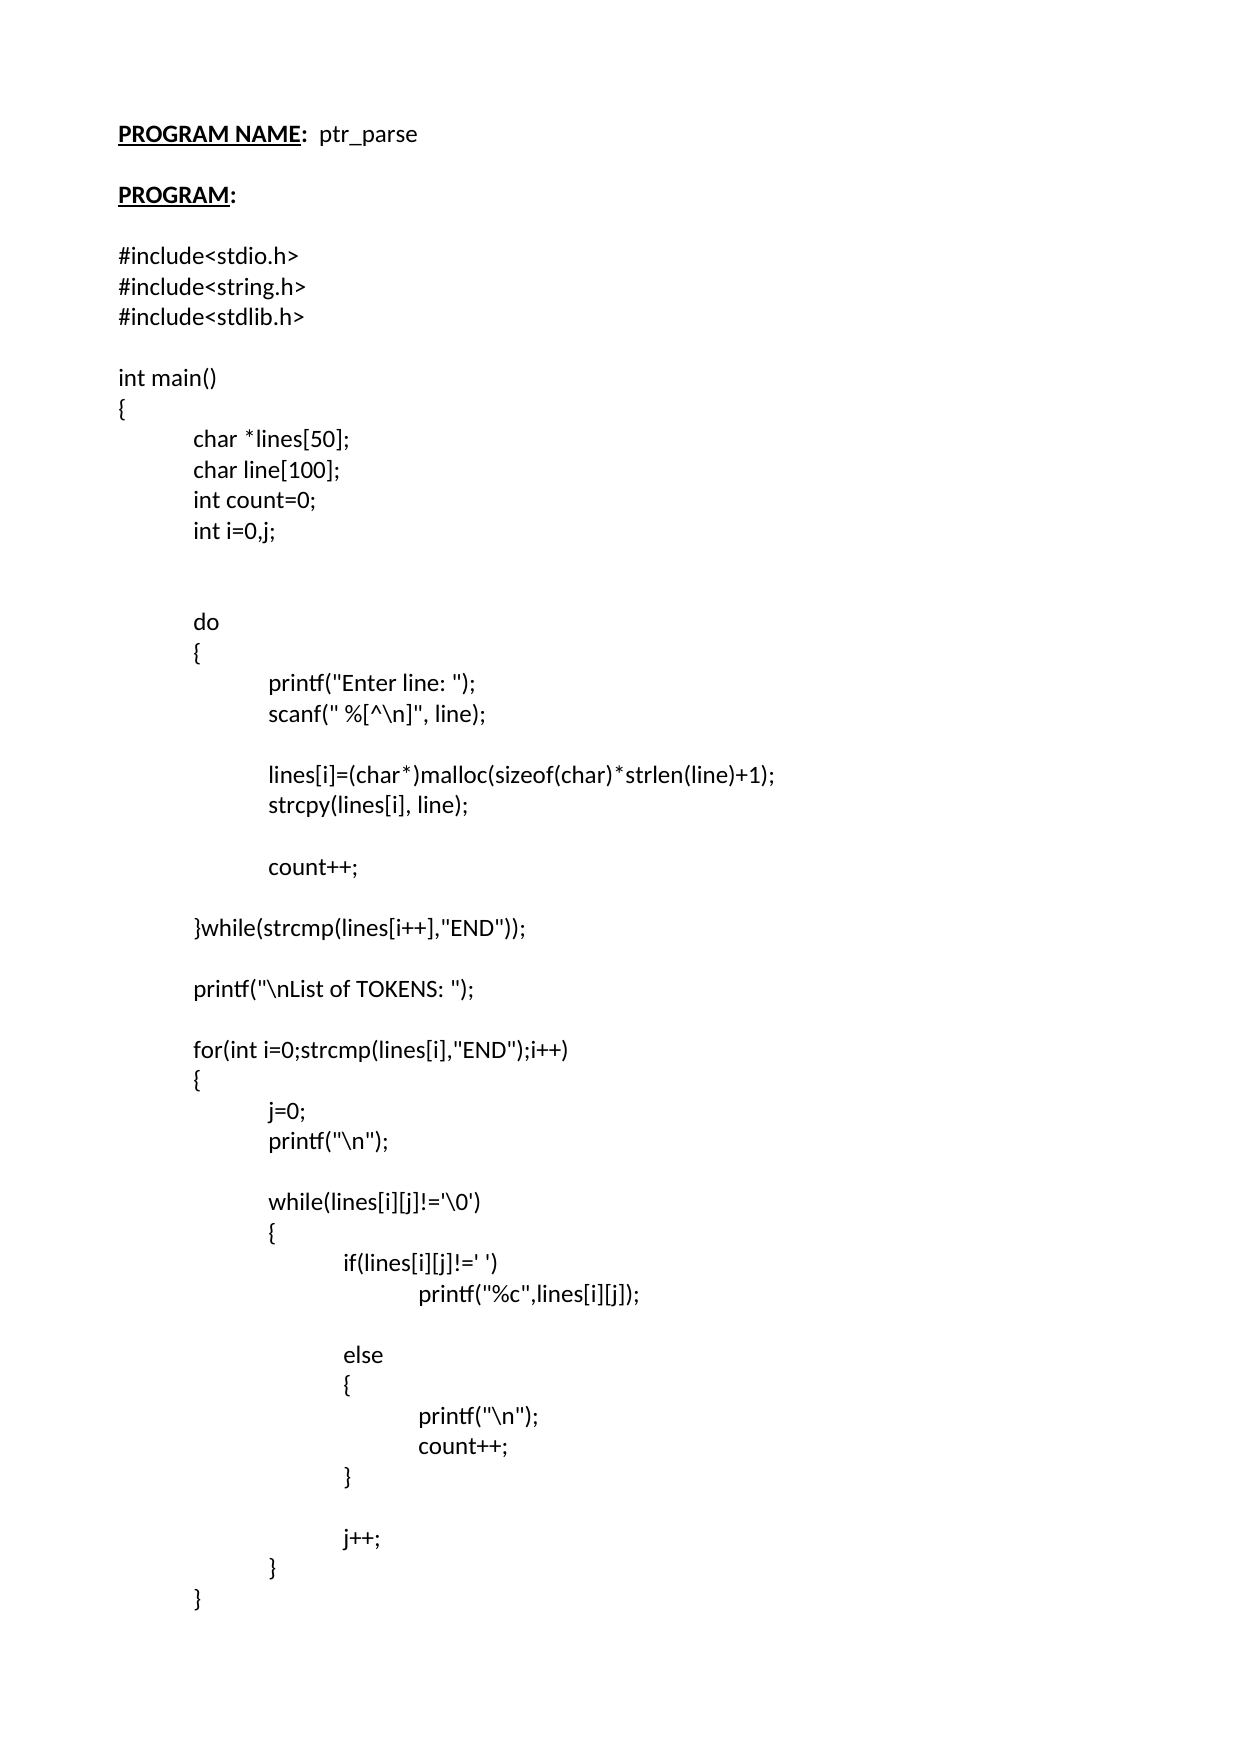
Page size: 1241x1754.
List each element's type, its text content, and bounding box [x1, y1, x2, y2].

text { [118, 637, 1122, 667]
text PROGRAM: [118, 179, 1122, 210]
text int i=0,j; [118, 515, 1122, 545]
text }while(strcmp(lines[i++],"END")); [118, 912, 1122, 942]
text printf("Enter line: "); [118, 667, 1122, 698]
text { [118, 1369, 1122, 1400]
text else [118, 1339, 1122, 1369]
text PROGRAM NAME: ptr_parse [118, 118, 1122, 149]
text for(int i=0;strcmp(lines[i],"END");i++) [118, 1034, 1122, 1064]
text scanf(" %[^\n]", line); [118, 698, 1122, 728]
text { [118, 1217, 1122, 1247]
text #include<stdlib.h> [118, 301, 1122, 332]
text do [118, 606, 1122, 637]
text } [118, 1583, 1122, 1614]
text #include<stdio.h> [118, 240, 1122, 271]
text #include<string.h> [118, 271, 1122, 301]
text int count=0; [118, 484, 1122, 515]
text { [118, 393, 1122, 423]
text { [118, 1064, 1122, 1095]
text j++; [118, 1522, 1122, 1553]
text strcpy(lines[i], line); [118, 789, 1122, 820]
text while(lines[i][j]!='\0') [118, 1186, 1122, 1217]
text printf("\n"); [118, 1125, 1122, 1156]
text } [118, 1553, 1122, 1583]
text count++; [118, 851, 1122, 881]
text printf("%c",lines[i][j]); [118, 1278, 1122, 1308]
text lines[i]=(char*)malloc(sizeof(char)*strlen(line)+1); [118, 759, 1122, 789]
text printf("\nList of TOKENS: "); [118, 973, 1122, 1003]
text char line[100]; [118, 454, 1122, 484]
text j=0; [118, 1095, 1122, 1125]
text count++; [118, 1431, 1122, 1461]
text printf("\n"); [118, 1400, 1122, 1431]
text } [118, 1461, 1122, 1492]
text int main() [118, 362, 1122, 393]
text char *lines[50]; [118, 423, 1122, 454]
text if(lines[i][j]!=' ') [118, 1247, 1122, 1278]
